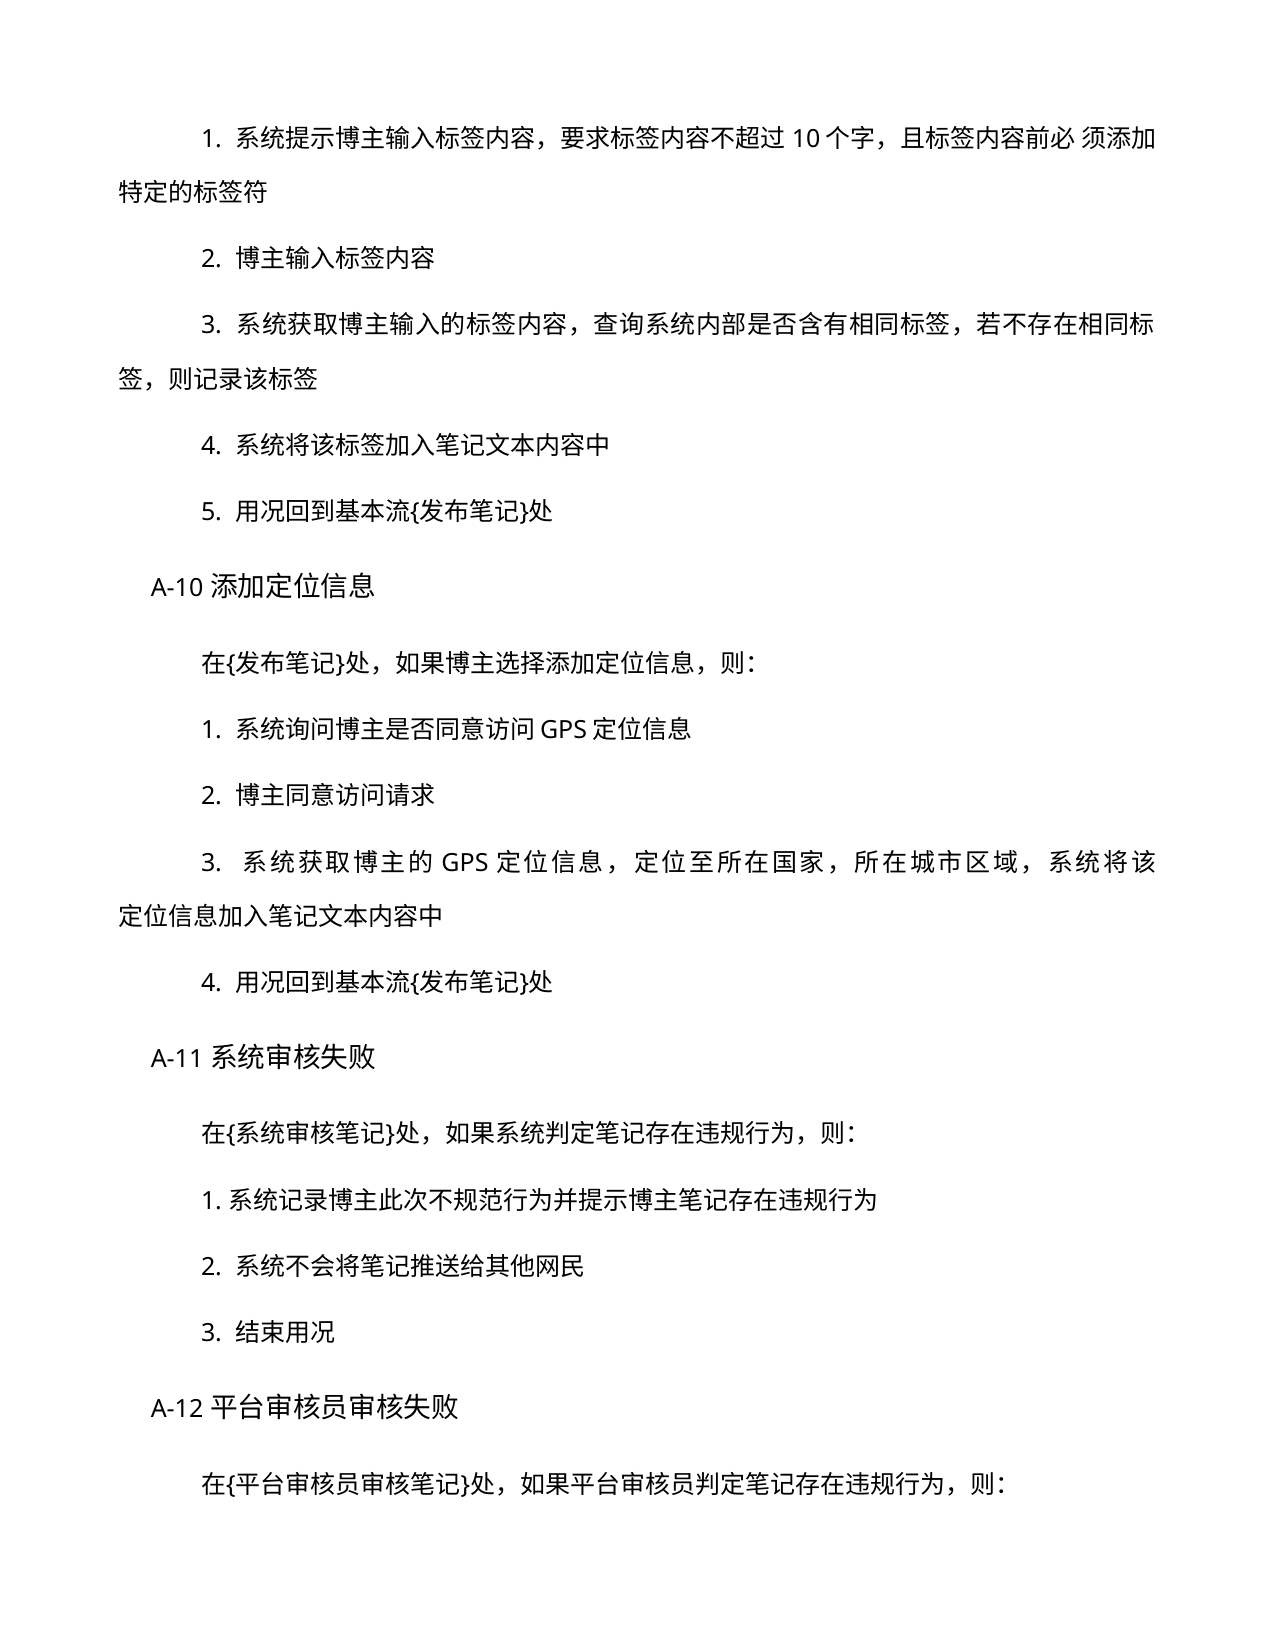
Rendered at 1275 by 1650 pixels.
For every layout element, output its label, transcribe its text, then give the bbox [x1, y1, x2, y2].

text 在{发布笔记}处，如果博主选择添加定位信息，则： [118, 643, 1157, 679]
text 在{系统审核笔记}处，如果系统判定笔记存在违规行为，则： [118, 1114, 1157, 1150]
text 3. 结束用况 [118, 1313, 1157, 1349]
subtitle A-10 添加定位信息 [118, 565, 1157, 605]
text 在{平台审核员审核笔记}处，如果平台审核员判定笔记存在违规行为，则： [118, 1464, 1157, 1500]
text 4. 系统将该标签加入笔记文本内容中 [118, 426, 1157, 462]
text 2. 博主同意访问请求 [118, 776, 1157, 812]
subtitle A-12 平台审核员审核失败 [118, 1386, 1157, 1426]
text 1. 系统提示博主输入标签内容，要求标签内容不超过10个字，且标签内容前必 须添加特定的标签符 [118, 118, 1157, 209]
text 1. 系统记录博主此次不规范行为并提示博主笔记存在违规行为 [118, 1180, 1157, 1216]
text 1. 系统询问博主是否同意访问GPS定位信息 [118, 709, 1157, 746]
text 2. 系统不会将笔记推送给其他网民 [118, 1246, 1157, 1283]
text 2. 博主输入标签内容 [118, 239, 1157, 275]
text 4. 用况回到基本流{发布笔记}处 [118, 963, 1157, 999]
text 5. 用况回到基本流{发布笔记}处 [118, 492, 1157, 528]
text 3. 系统获取博主输入的标签内容，查询系统内部是否含有相同标签，若不存在相同标签，则记录该标签 [118, 305, 1157, 396]
subtitle A-11 系统审核失败 [118, 1035, 1157, 1076]
text 3. 系统获取博主的GPS定位信息，定位至所在国家，所在城市区域，系统将该 定位信息加入笔记文本内容中 [118, 842, 1157, 933]
